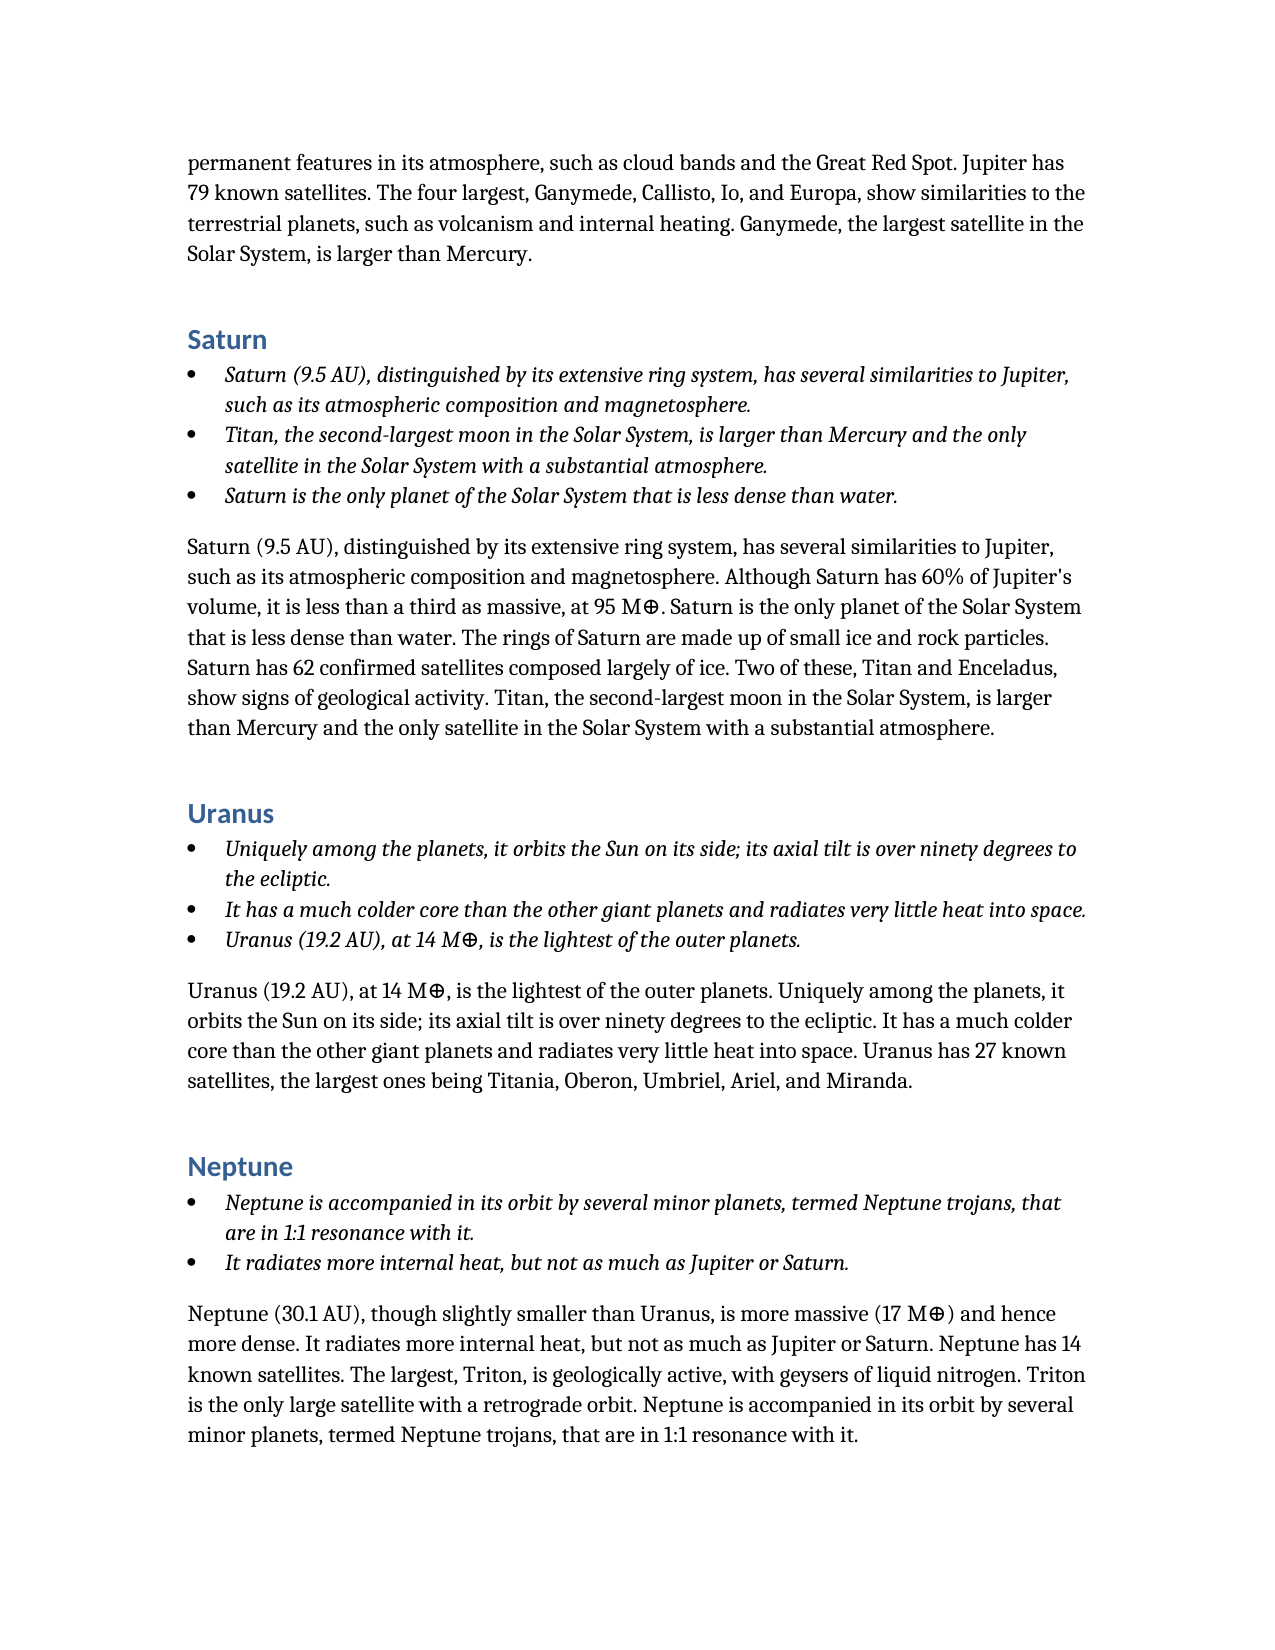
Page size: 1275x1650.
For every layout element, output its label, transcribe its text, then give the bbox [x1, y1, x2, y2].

list Saturn is the only planet of the Solar System that is less dense than water. [187, 483, 1087, 509]
list Titan, the second-largest moon in the Solar System, is larger than Mercury and the only satellite in the Solar System with a substantial atmosphere. [187, 422, 1087, 479]
list It has a much colder core than the other giant planets and radiates very little heat into space. [187, 896, 1087, 923]
subtitle Neptune [187, 1148, 1087, 1184]
text permanent features in its atmosphere, such as cloud bands and the Great Red Spot. Jupiter has 79 known satellites. The four largest, Ganymede, Callisto, Io, and Europa, show similarities to the terrestrial planets, such as volcanism and internal heating. Ganymede, the largest satellite in the Solar System, is larger than Mercury. [187, 150, 1087, 267]
text Uranus (19.2 AU), at 14 M⊕, is the lightest of the outer planets. Uniquely among the planets, it orbits the Sun on its side; its axial tilt is over ninety degrees to the ecliptic. It has a much colder core than the other giant planets and radiates very little heat into space. Uranus has 27 known satellites, the largest ones being Titania, Oberon, Umbriel, Ariel, and Miranda. [187, 978, 1087, 1095]
list Saturn (9.5 AU), distinguished by its extensive ring system, has several similarities to Jupiter, such as its atmospheric composition and magnetosphere. [187, 362, 1087, 418]
text Saturn (9.5 AU), distinguished by its extensive ring system, has several similarities to Jupiter, such as its atmospheric composition and magnetosphere. Although Saturn has 60% of Jupiter's volume, it is less than a third as massive, at 95 M⊕. Saturn is the only planet of the Solar System that is less dense than water. The rings of Saturn are made up of small ice and rock particles. Saturn has 62 confirmed satellites composed largely of ice. Two of these, Titan and Enceladus, show signs of geological activity. Titan, the second-largest moon in the Solar System, is larger than Mercury and the only satellite in the Solar System with a substantial atmosphere. [187, 534, 1087, 741]
text Neptune (30.1 AU), though slightly smaller than Uranus, is more massive (17 M⊕) and hence more dense. It radiates more internal heat, but not as much as Jupiter or Saturn. Neptune has 14 known satellites. The largest, Triton, is geologically active, with geysers of liquid nitrogen. Triton is the only large satellite with a retrograde orbit. Neptune is accompanied in its orbit by several minor planets, termed Neptune trojans, that are in 1:1 resonance with it. [187, 1301, 1087, 1448]
list Neptune is accompanied in its orbit by several minor planets, termed Neptune trojans, that are in 1:1 resonance with it. [187, 1189, 1087, 1246]
list Uniquely among the planets, it orbits the Sun on its side; its axial tilt is over ninety degrees to the ecliptic. [187, 836, 1087, 893]
list Uranus (19.2 AU), at 14 M⊕, is the lightest of the outer planets. [187, 927, 1087, 953]
subtitle Uranus [187, 795, 1087, 831]
subtitle Saturn [187, 321, 1087, 356]
list It radiates more internal heat, but not as much as Jupiter or Saturn. [187, 1250, 1087, 1276]
